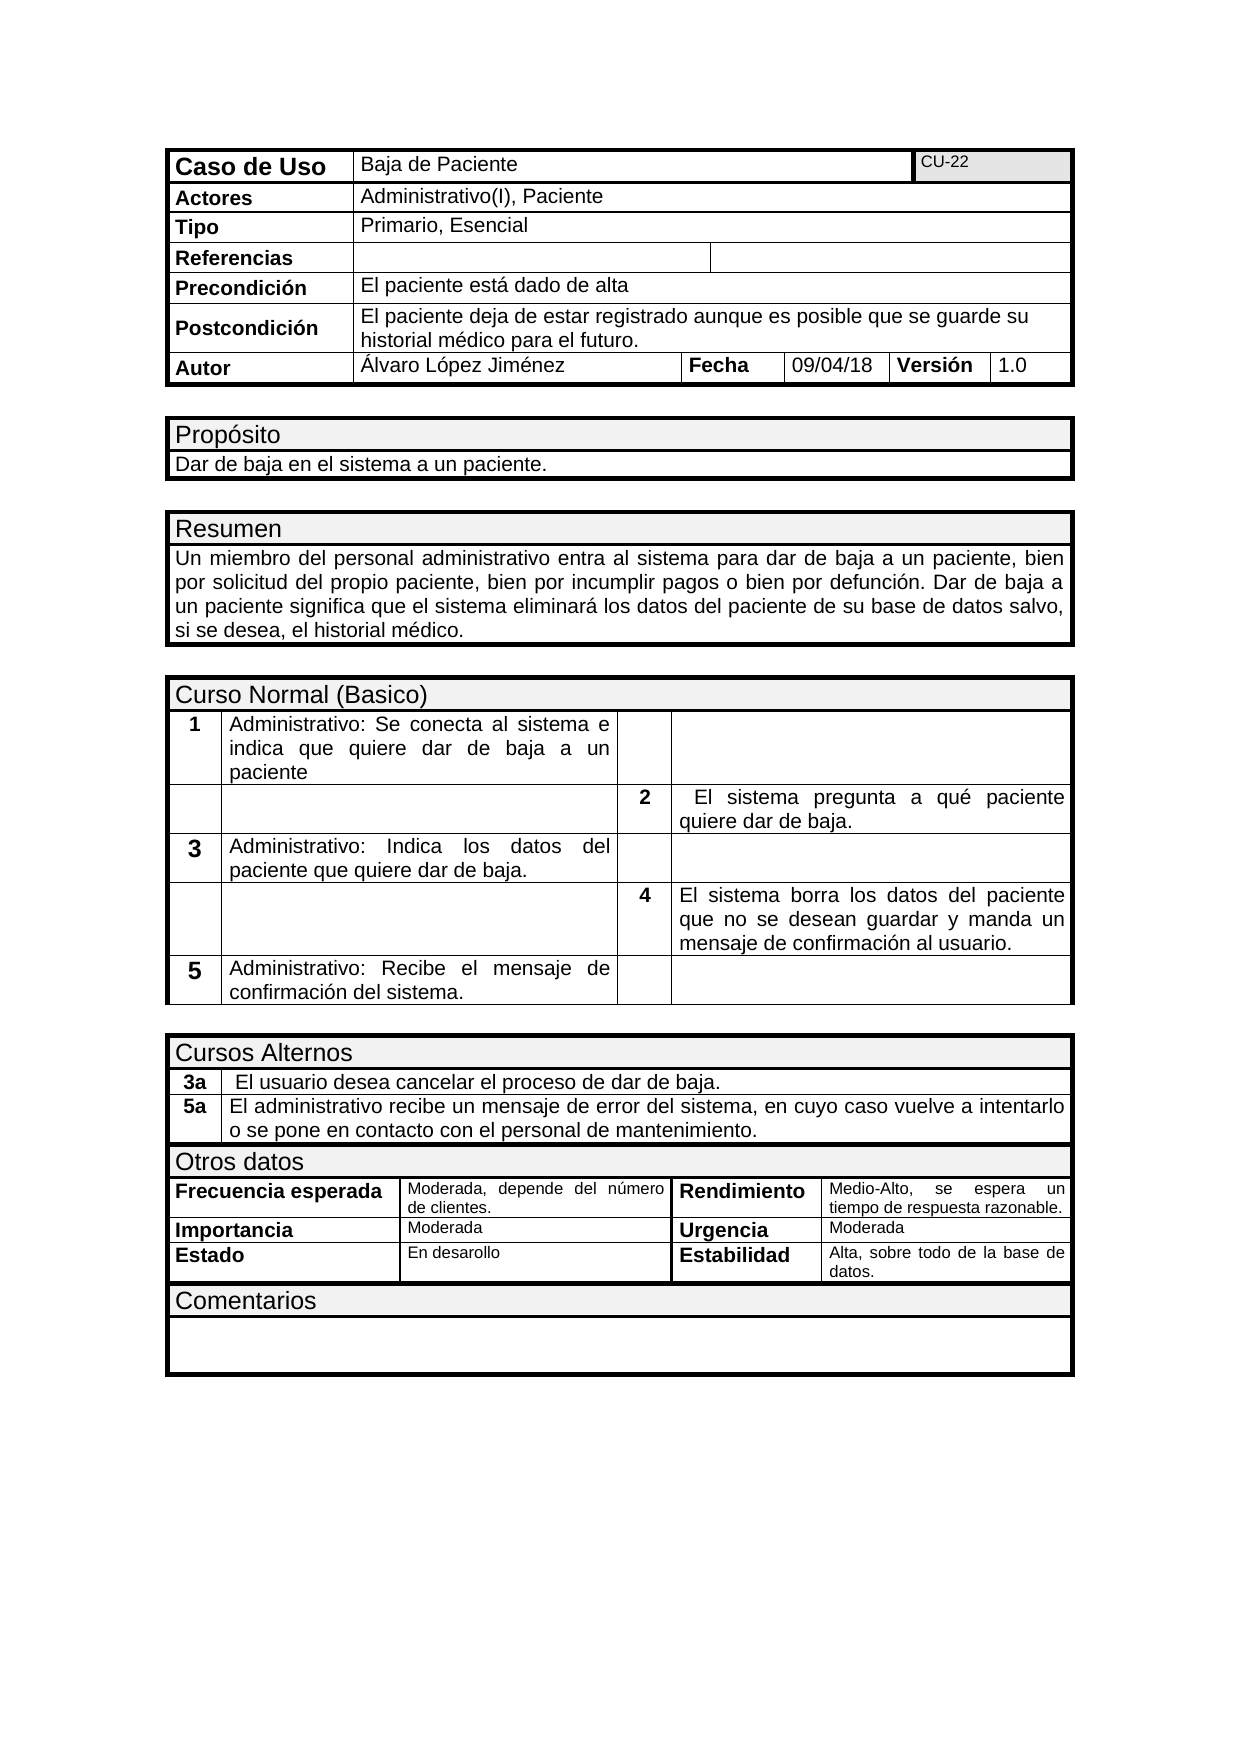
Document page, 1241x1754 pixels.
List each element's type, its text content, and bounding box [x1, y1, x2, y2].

table_header Resumen [170, 514, 1070, 543]
table_header Curso Normal (Basico) [170, 680, 1070, 709]
table_cell 5 [170, 956, 221, 1003]
table_cell Medio-Alto, se espera un tiempo de respuesta razonable. [822, 1179, 1070, 1217]
table_cell Postcondición [170, 304, 353, 352]
table_header Baja de Paciente [354, 152, 911, 181]
table_cell Versión [890, 353, 990, 382]
table_cell 09/04/18 [785, 353, 889, 382]
table_cell 3a [170, 1070, 221, 1094]
table_cell Actores [170, 184, 353, 211]
table_cell Administrativo(I), Paciente [354, 184, 1070, 211]
table_cell 5a [170, 1095, 221, 1142]
table_cell 2 [618, 785, 671, 833]
table_cell [672, 956, 1070, 1003]
table_cell 4 [618, 883, 671, 954]
table_cell [170, 883, 221, 954]
table_cell El sistema pregunta a qué paciente quiere dar de baja. [672, 785, 1070, 833]
table_cell [222, 785, 617, 833]
table_cell [618, 834, 671, 882]
table_cell Fecha [682, 353, 784, 382]
table_cell El usuario desea cancelar el proceso de dar de baja. [222, 1070, 1070, 1094]
table_header Cursos Alternos [170, 1038, 1070, 1067]
table_cell El paciente deja de estar registrado aunque es posible que se guarde su historial médico para el futuro. [354, 304, 1070, 352]
table_cell [618, 956, 671, 1003]
table_cell Tipo [170, 213, 353, 242]
table_cell Moderada [822, 1218, 1070, 1242]
table_cell [672, 834, 1070, 882]
table_cell 3 [170, 834, 221, 882]
table_cell [170, 785, 221, 833]
table_cell El sistema borra los datos del paciente que no se desean guardar y manda un mensaje de confirmación al usuario. [672, 883, 1070, 954]
table_cell Urgencia [673, 1218, 821, 1242]
table_cell Comentarios [170, 1286, 1070, 1314]
table_cell Precondición [170, 273, 353, 303]
table_cell El paciente está dado de alta [354, 273, 1070, 303]
table_cell 1.0 [991, 353, 1070, 382]
table_cell Estado [170, 1243, 399, 1281]
table_cell [618, 712, 671, 784]
table_cell Importancia [170, 1218, 399, 1242]
table_cell Autor [170, 353, 353, 382]
table_header Propósito [170, 420, 1070, 449]
table_cell Alta, sobre todo de la base de datos. [822, 1243, 1070, 1281]
table_cell [672, 712, 1070, 784]
table_cell Rendimiento [673, 1179, 821, 1217]
table_header CU-22 [916, 152, 1070, 181]
table_cell Un miembro del personal administrativo entra al sistema para dar de baja a un paciente, bien por solicitud del propio paciente, bien por incumplir pagos o bien por defunción. Dar de baja a un paciente significa que el sistema eliminará los datos del paciente de su base de datos salvo, si se desea, el historial médico. [170, 546, 1070, 642]
table_cell [711, 243, 1070, 272]
table_cell Álvaro López Jiménez [354, 353, 681, 382]
table_header Caso de Uso [170, 152, 353, 181]
table_cell Primario, Esencial [354, 213, 1070, 242]
table_cell Administrativo: Recibe el mensaje de confirmación del sistema. [222, 956, 617, 1003]
table_cell [222, 883, 617, 954]
table_cell Frecuencia esperada [170, 1179, 399, 1217]
table_cell Dar de baja en el sistema a un paciente. [170, 452, 1070, 476]
table_cell 1 [170, 712, 221, 784]
table_cell [170, 1318, 1070, 1372]
table_cell El administrativo recibe un mensaje de error del sistema, en cuyo caso vuelve a intentarlo o se pone en contacto con el personal de mantenimiento. [222, 1095, 1070, 1142]
table_cell Otros datos [170, 1147, 1070, 1176]
table_cell Administrativo: Se conecta al sistema e indica que quiere dar de baja a un paciente [222, 712, 617, 784]
table_cell Moderada [401, 1218, 670, 1242]
table_cell Estabilidad [673, 1243, 821, 1281]
table_cell [354, 243, 710, 272]
table_cell En desarollo [401, 1243, 670, 1281]
table_cell Referencias [170, 243, 353, 272]
table_cell Administrativo: Indica los datos del paciente que quiere dar de baja. [222, 834, 617, 882]
table_cell Moderada, depende del número de clientes. [401, 1179, 670, 1217]
